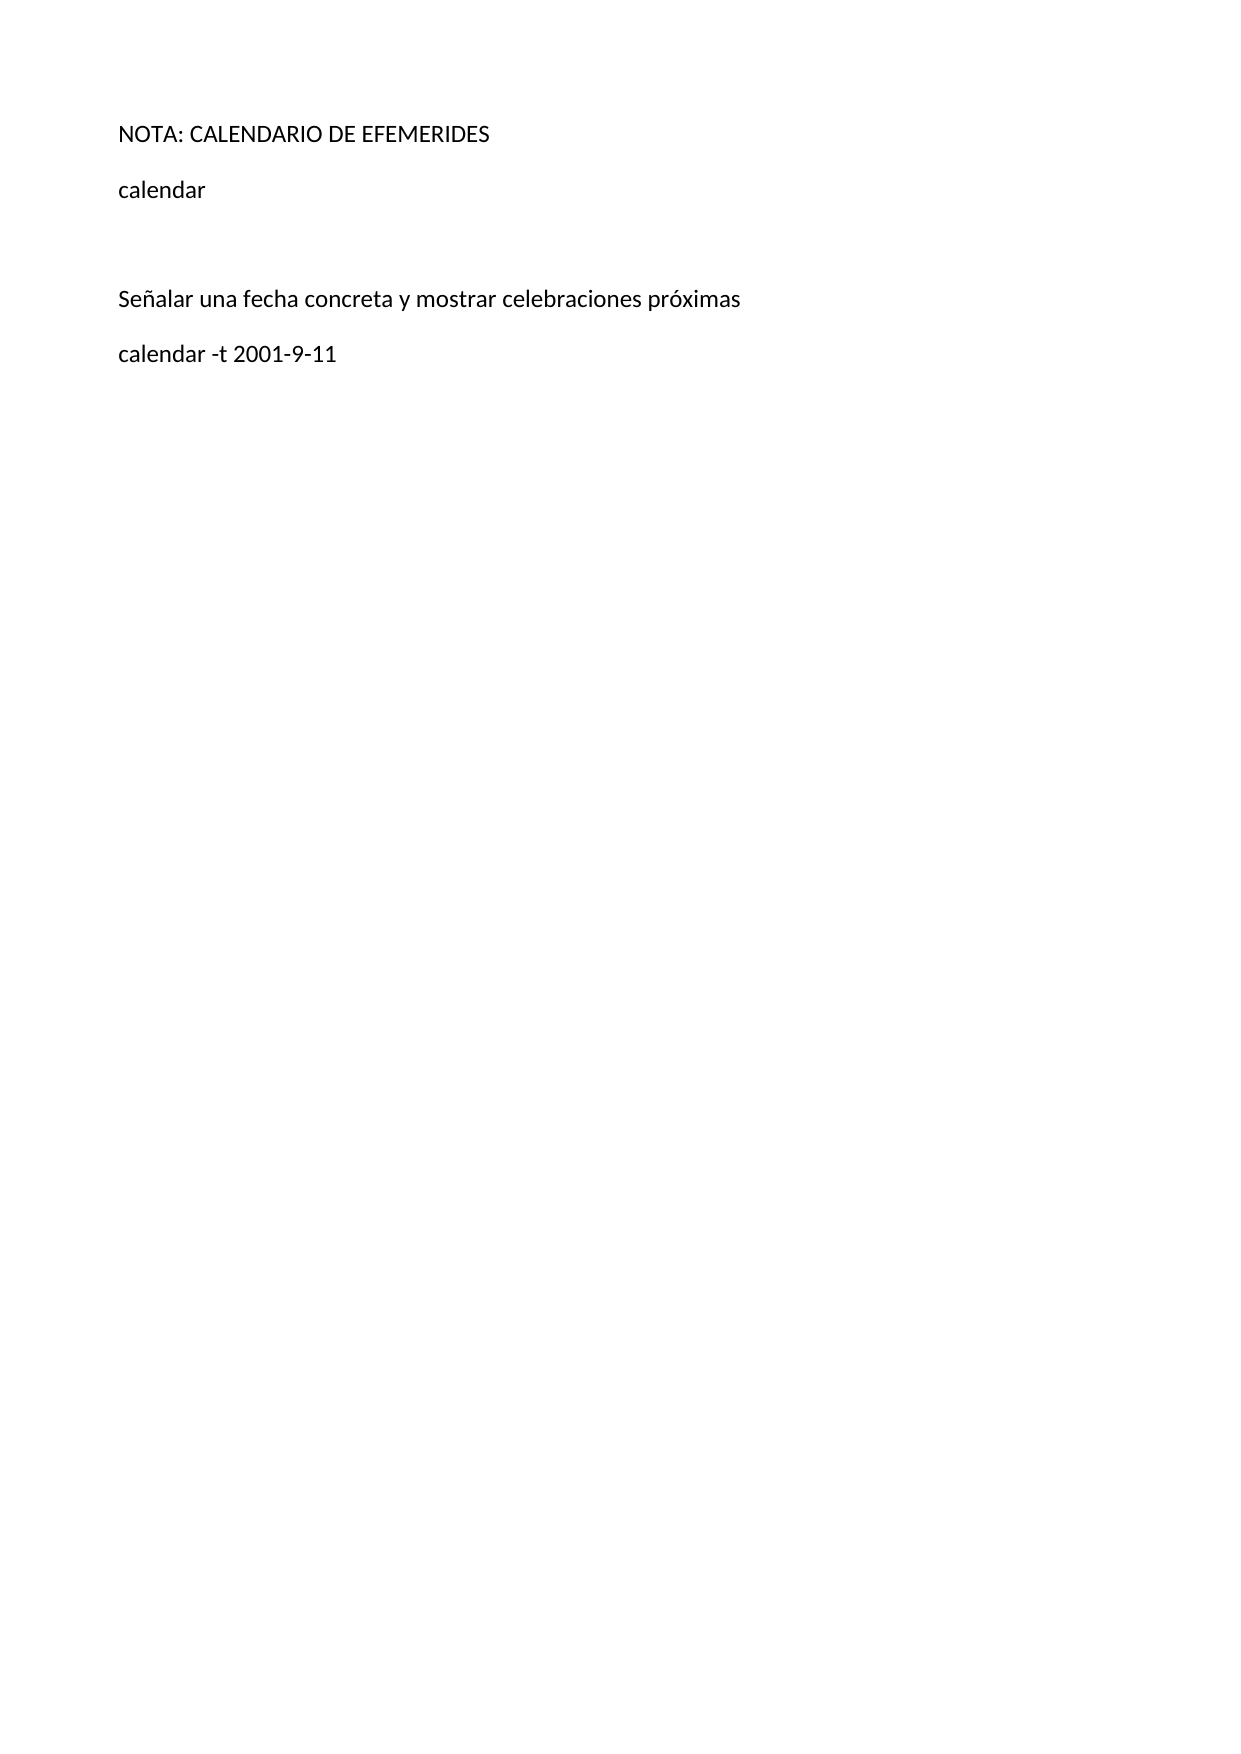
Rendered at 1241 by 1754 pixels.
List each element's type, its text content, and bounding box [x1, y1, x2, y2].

text calendar -t 2001-9-11 [118, 339, 1122, 369]
text NOTA: CALENDARIO DE EFEMERIDES [118, 118, 1122, 149]
text calendar [118, 174, 1122, 204]
text Señalar una fecha concreta y mostrar celebraciones próximas [118, 283, 1122, 313]
